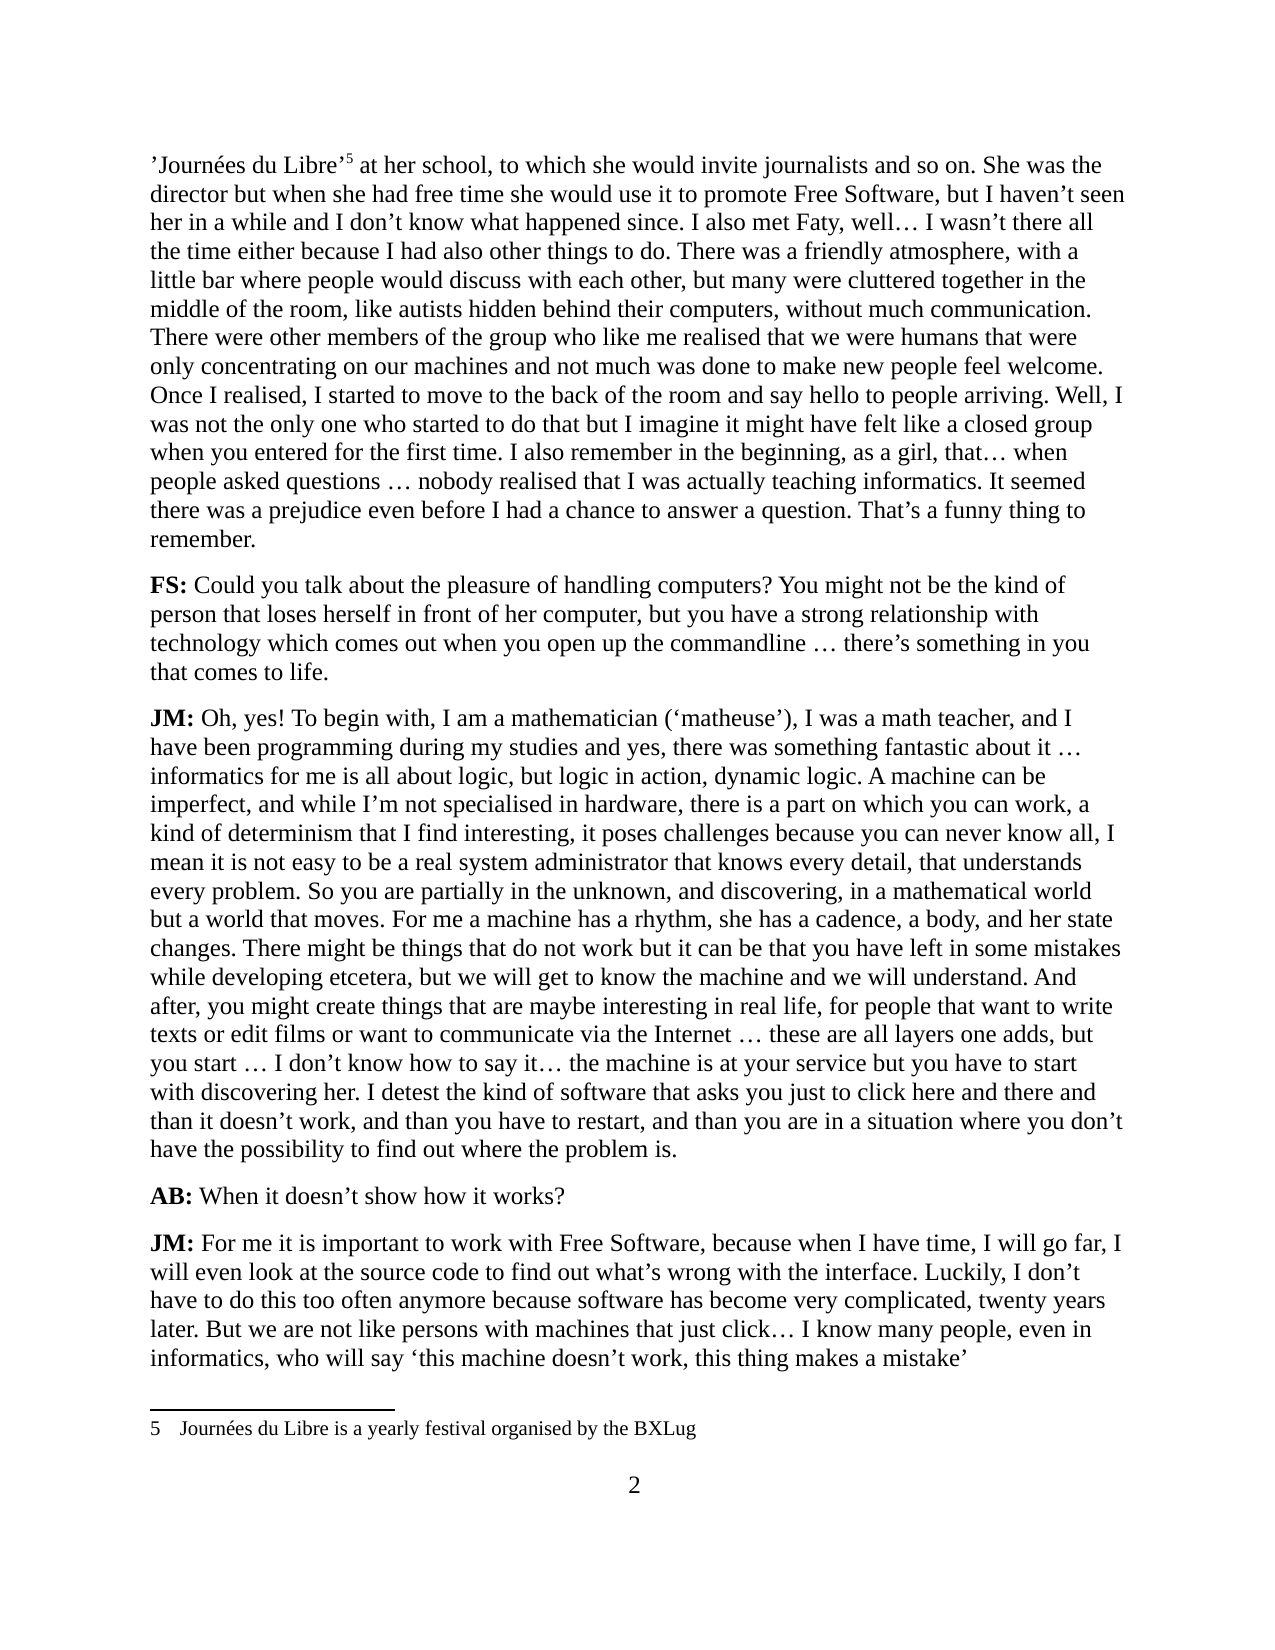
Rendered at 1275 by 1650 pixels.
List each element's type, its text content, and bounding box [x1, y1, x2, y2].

text JM: Oh, yes! To begin with, I am a mathematician (‘matheuse’), I was a math teacher, and I have been programming during my studies and yes, there was something fantastic about it … informatics for me is all about logic, but logic in action, dynamic logic. A machine can be imperfect, and while I’m not specialised in hardware, there is a part on which you can work, a kind of determinism that I find interesting, it poses challenges because you can never know all, I mean it is not easy to be a real system administrator that knows every detail, that understands every problem. So you are partially in the unknown, and discovering, in a mathematical world but a world that moves. For me a machine has a rhythm, she has a cadence, a body, and her state changes. There might be things that do not work but it can be that you have left in some mistakes while developing etcetera, but we will get to know the machine and we will understand. And after, you might create things that are maybe interesting in real life, for people that want to write texts or edit films or want to communicate via the Internet … these are all layers one adds, but you start … I don’t know how to say it… the machine is at your service but you have to start with discovering her. I detest the kind of software that asks you just to click here and there and than it doesn’t work, and than you have to restart, and than you are in a situation where you don’t have the possibility to find out where the problem is. [150, 703, 1125, 1163]
text FS: Could you talk about the pleasure of handling computers? You might not be the kind of person that loses herself in front of her computer, but you have a strong relationship with technology which comes out when you open up the commandline … there’s something in you that comes to life. [150, 570, 1125, 685]
text Journées du Libre is a yearly festival organised by the BXLug [150, 1416, 1125, 1440]
text ’Journées du Libre’ at her school, to which she would invite journalists and so on. She was the director but when she had free time she would use it to promote Free Software, but I haven’t seen her in a while and I don’t know what happened since. I also met Faty, well… I wasn’t there all the time either because I had also other things to do. There was a friendly atmosphere, with a little bar where people would discuss with each other, but many were cluttered together in the middle of the room, like autists hidden behind their computers, without much communication. There were other members of the group who like me realised that we were humans that were only concentrating on our machines and not much was done to make new people feel welcome. Once I realised, I started to move to the back of the room and say hello to people arriving. Well, I was not the only one who started to do that but I imagine it might have felt like a closed group when you entered for the first time. I also remember in the beginning, as a girl, that… when people asked questions … nobody realised that I was actually teaching informatics. It seemed there was a prejudice even before I had a chance to answer a question. That’s a funny thing to remember. [150, 150, 1125, 552]
text AB: When it doesn’t show how it works? [150, 1181, 1125, 1210]
text JM: For me it is important to work with Free Software, because when I have time, I will go far, I will even look at the source code to find out what’s wrong with the interface. Luckily, I don’t have to do this too often anymore because software has become very complicated, twenty years later. But we are not like persons with machines that just click… I know many people, even in informatics, who will say ‘this machine doesn’t work, this thing makes a mistake’ [150, 1228, 1125, 1372]
